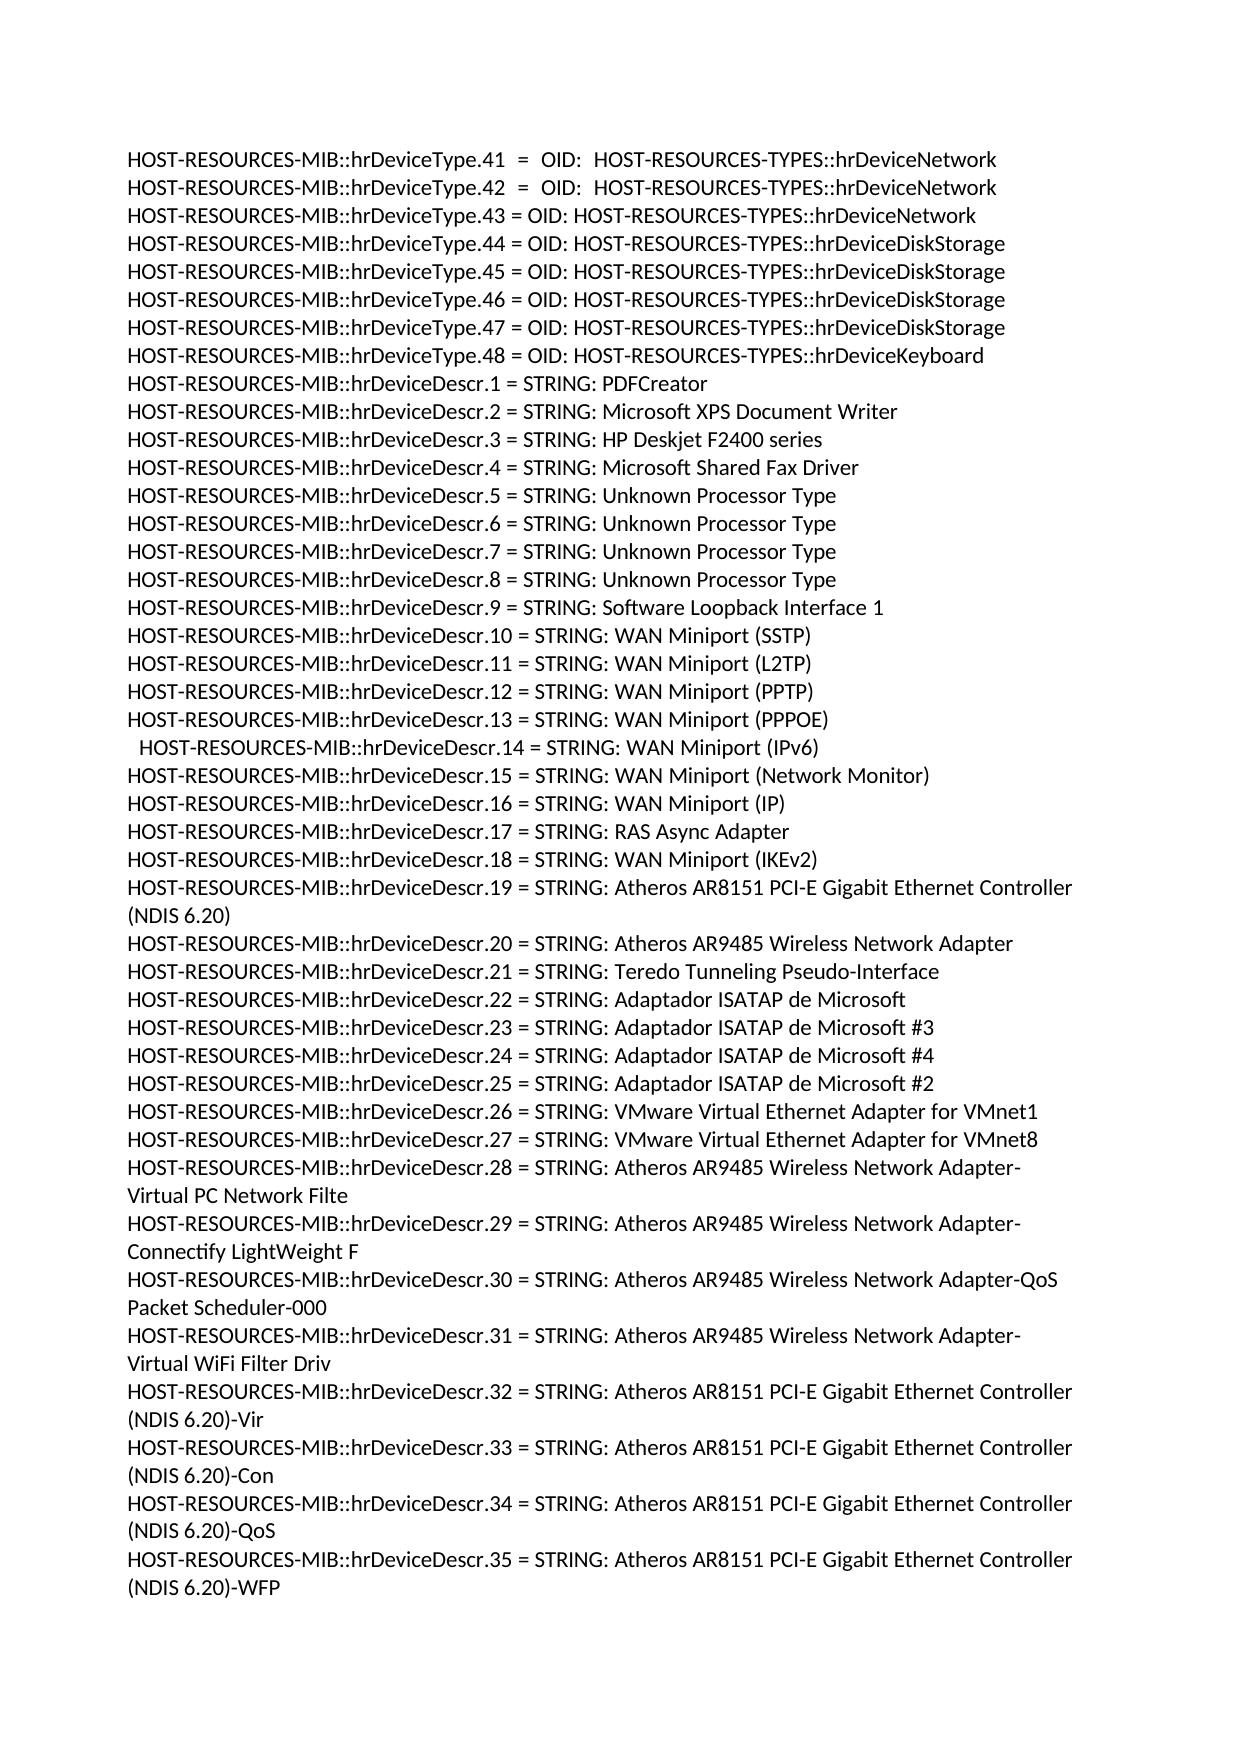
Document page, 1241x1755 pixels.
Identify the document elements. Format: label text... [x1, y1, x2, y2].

text HOST-RESOURCES-MIB::hrDeviceDescr.32 = STRING: Atheros AR8151 PCI-E Gigabit Ethernet Controller (NDIS 6.20)-Vir [127, 1377, 1095, 1433]
text HOST-RESOURCES-MIB::hrDeviceDescr.20 = STRING: Atheros AR9485 Wireless Network Adapter HOST-RESOURCES-MIB::hrDeviceDescr.21 = STRING: Teredo Tunneling Pseudo-Interface [127, 929, 1033, 985]
text HOST-RESOURCES-MIB::hrDeviceDescr.4 = STRING: Microsoft Shared Fax Driver HOST-RESOURCES-MIB::hrDeviceDescr.5 = STRING: Unknown Processor Type HOST-RESOURCES-MIB::hrDeviceDescr.6 = STRING: Unknown Processor Type HOST-RESOURCES-MIB::hrDeviceDescr.7 = STRING: Unknown Processor Type HOST-RESOURCES-MIB::hrDeviceDescr.8 = STRING: Unknown Processor Type HOST-RESOURCES-MIB::hrDeviceDescr.9 = STRING: Software Loopback Interface 1 HOST-RESOURCES-MIB::hrDeviceDescr.10 = STRING: WAN Miniport (SSTP) [127, 453, 904, 649]
text HOST-RESOURCES-MIB::hrDeviceDescr.14 = STRING: WAN Miniport (IPv6) [139, 733, 1105, 761]
text HOST-RESOURCES-MIB::hrDeviceDescr.15 = STRING: WAN Miniport (Network Monitor) HOST-RESOURCES-MIB::hrDeviceDescr.16 = STRING: WAN Miniport (IP) [127, 761, 948, 817]
text HOST-RESOURCES-MIB::hrDeviceDescr.30 = STRING: Atheros AR9485 Wireless Network Adapter-QoS Packet Scheduler-000 [127, 1265, 1095, 1321]
text HOST-RESOURCES-MIB::hrDeviceDescr.11 = STRING: WAN Miniport (L2TP) HOST-RESOURCES-MIB::hrDeviceDescr.12 = STRING: WAN Miniport (PPTP) HOST-RESOURCES-MIB::hrDeviceDescr.13 = STRING: WAN Miniport (PPPOE) [127, 650, 848, 733]
text HOST-RESOURCES-MIB::hrDeviceDescr.31 = STRING: Atheros AR9485 Wireless Network Adapter- Virtual WiFi Filter Driv [127, 1321, 1058, 1377]
text HOST-RESOURCES-MIB::hrDeviceDescr.22 = STRING: Adaptador ISATAP de Microsoft HOST-RESOURCES-MIB::hrDeviceDescr.23 = STRING: Adaptador ISATAP de Microsoft #3 HOST-RESOURCES-MIB::hrDeviceDescr.24 = STRING: Adaptador ISATAP de Microsoft #4 HOST-RESOURCES-MIB::hrDeviceDescr.25 = STRING: Adaptador ISATAP de Microsoft #2 [127, 985, 953, 1097]
text HOST-RESOURCES-MIB::hrDeviceDescr.35 = STRING: Atheros AR8151 PCI-E Gigabit Ethernet Controller (NDIS 6.20)-WFP [127, 1545, 1094, 1601]
text HOST-RESOURCES-MIB::hrDeviceDescr.29 = STRING: Atheros AR9485 Wireless Network Adapter- Connectify LightWeight F [127, 1209, 1058, 1265]
text HOST-RESOURCES-MIB::hrDeviceType.44 = OID: HOST-RESOURCES-TYPES::hrDeviceDiskStorage HOST-RESOURCES-MIB::hrDeviceType.45 = OID: HOST-RESOURCES-TYPES::hrDeviceDiskStorage HOST-RESOURCES-MIB::hrDeviceType.46 = OID: HOST-RESOURCES-TYPES::hrDeviceDiskStorage HOST-RESOURCES-MIB::hrDeviceType.47 = OID: HOST-RESOURCES-TYPES::hrDeviceDiskStorage HOST-RESOURCES-MIB::hrDeviceType.48 = OID: HOST-RESOURCES-TYPES::hrDeviceKeyboard HOST-RESOURCES-MIB::hrDeviceDescr.1 = STRING: PDFCreator [127, 229, 1026, 397]
text HOST-RESOURCES-MIB::hrDeviceDescr.34 = STRING: Atheros AR8151 PCI-E Gigabit Ethernet Controller (NDIS 6.20)-QoS [127, 1489, 1094, 1545]
text HOST-RESOURCES-MIB::hrDeviceDescr.2 = STRING: Microsoft XPS Document Writer HOST-RESOURCES-MIB::hrDeviceDescr.3 = STRING: HP Deskjet F2400 series [127, 397, 917, 453]
text HOST-RESOURCES-MIB::hrDeviceDescr.19 = STRING: Atheros AR8151 PCI-E Gigabit Ethernet Controller (NDIS 6.20) [127, 873, 1094, 929]
text HOST-RESOURCES-MIB::hrDeviceDescr.17 = STRING: RAS Async Adapter HOST-RESOURCES-MIB::hrDeviceDescr.18 = STRING: WAN Miniport (IKEv2) [127, 817, 837, 873]
text HOST-RESOURCES-MIB::hrDeviceDescr.33 = STRING: Atheros AR8151 PCI-E Gigabit Ethernet Controller (NDIS 6.20)-Con [127, 1433, 1094, 1489]
text HOST-RESOURCES-MIB::hrDeviceDescr.26 = STRING: VMware Virtual Ethernet Adapter for VMnet1 HOST-RESOURCES-MIB::hrDeviceDescr.27 = STRING: VMware Virtual Ethernet Adapter for VMnet8 HOST-RESOURCES-MIB::hrDeviceDescr.28 = STRING: Atheros AR9485 Wireless Network Adapter- Virtual PC Network Filte [127, 1097, 1058, 1209]
text HOST-RESOURCES-MIB::hrDeviceType.41 = OID: HOST-RESOURCES-TYPES::hrDeviceNetwork HOST-RESOURCES-MIB::hrDeviceType.42 = OID: HOST-RESOURCES-TYPES::hrDeviceNetwork HOST-RESOURCES-MIB::hrDeviceType.43 = OID: HOST-RESOURCES-TYPES::hrDeviceNetwork [127, 145, 997, 229]
